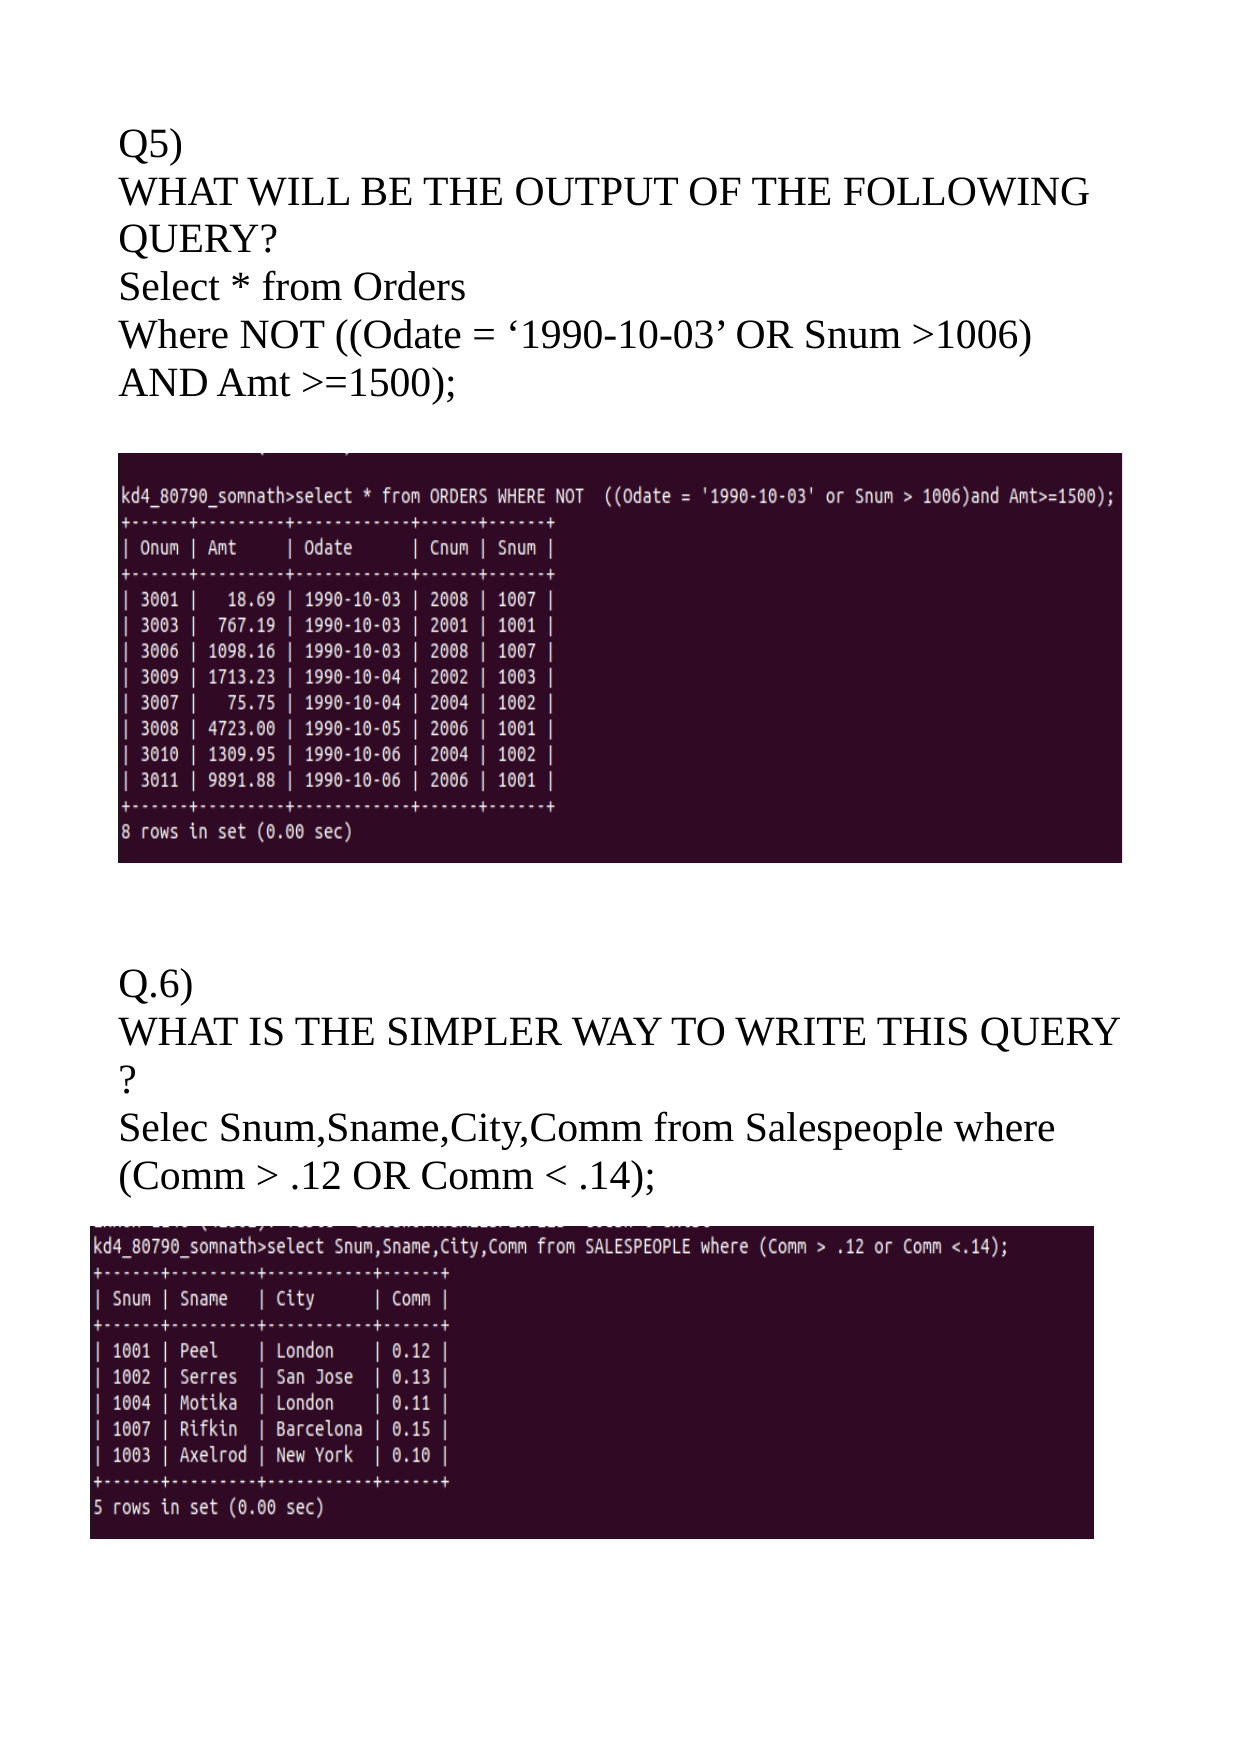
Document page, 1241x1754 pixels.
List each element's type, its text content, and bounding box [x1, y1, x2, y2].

text WHAT IS THE SIMPLER WAY TO WRITE THIS QUERY ? [118, 1006, 1122, 1102]
text Q.6) [118, 958, 1122, 1006]
text Q5) [118, 118, 1122, 166]
picture [118, 453, 1123, 863]
text WHAT WILL BE THE OUTPUT OF THE FOLLOWING QUERY? [118, 166, 1122, 262]
text Where NOT ((Odate = ‘1990-10-03’ OR Snum >1006) AND Amt >=1500); [118, 310, 1122, 406]
text Selec Snum,Sname,City,Comm from Salespeople where (Comm > .12 OR Comm < .14); [118, 1102, 1122, 1198]
picture [90, 1226, 1094, 1539]
text Select * from Orders [118, 262, 1122, 310]
